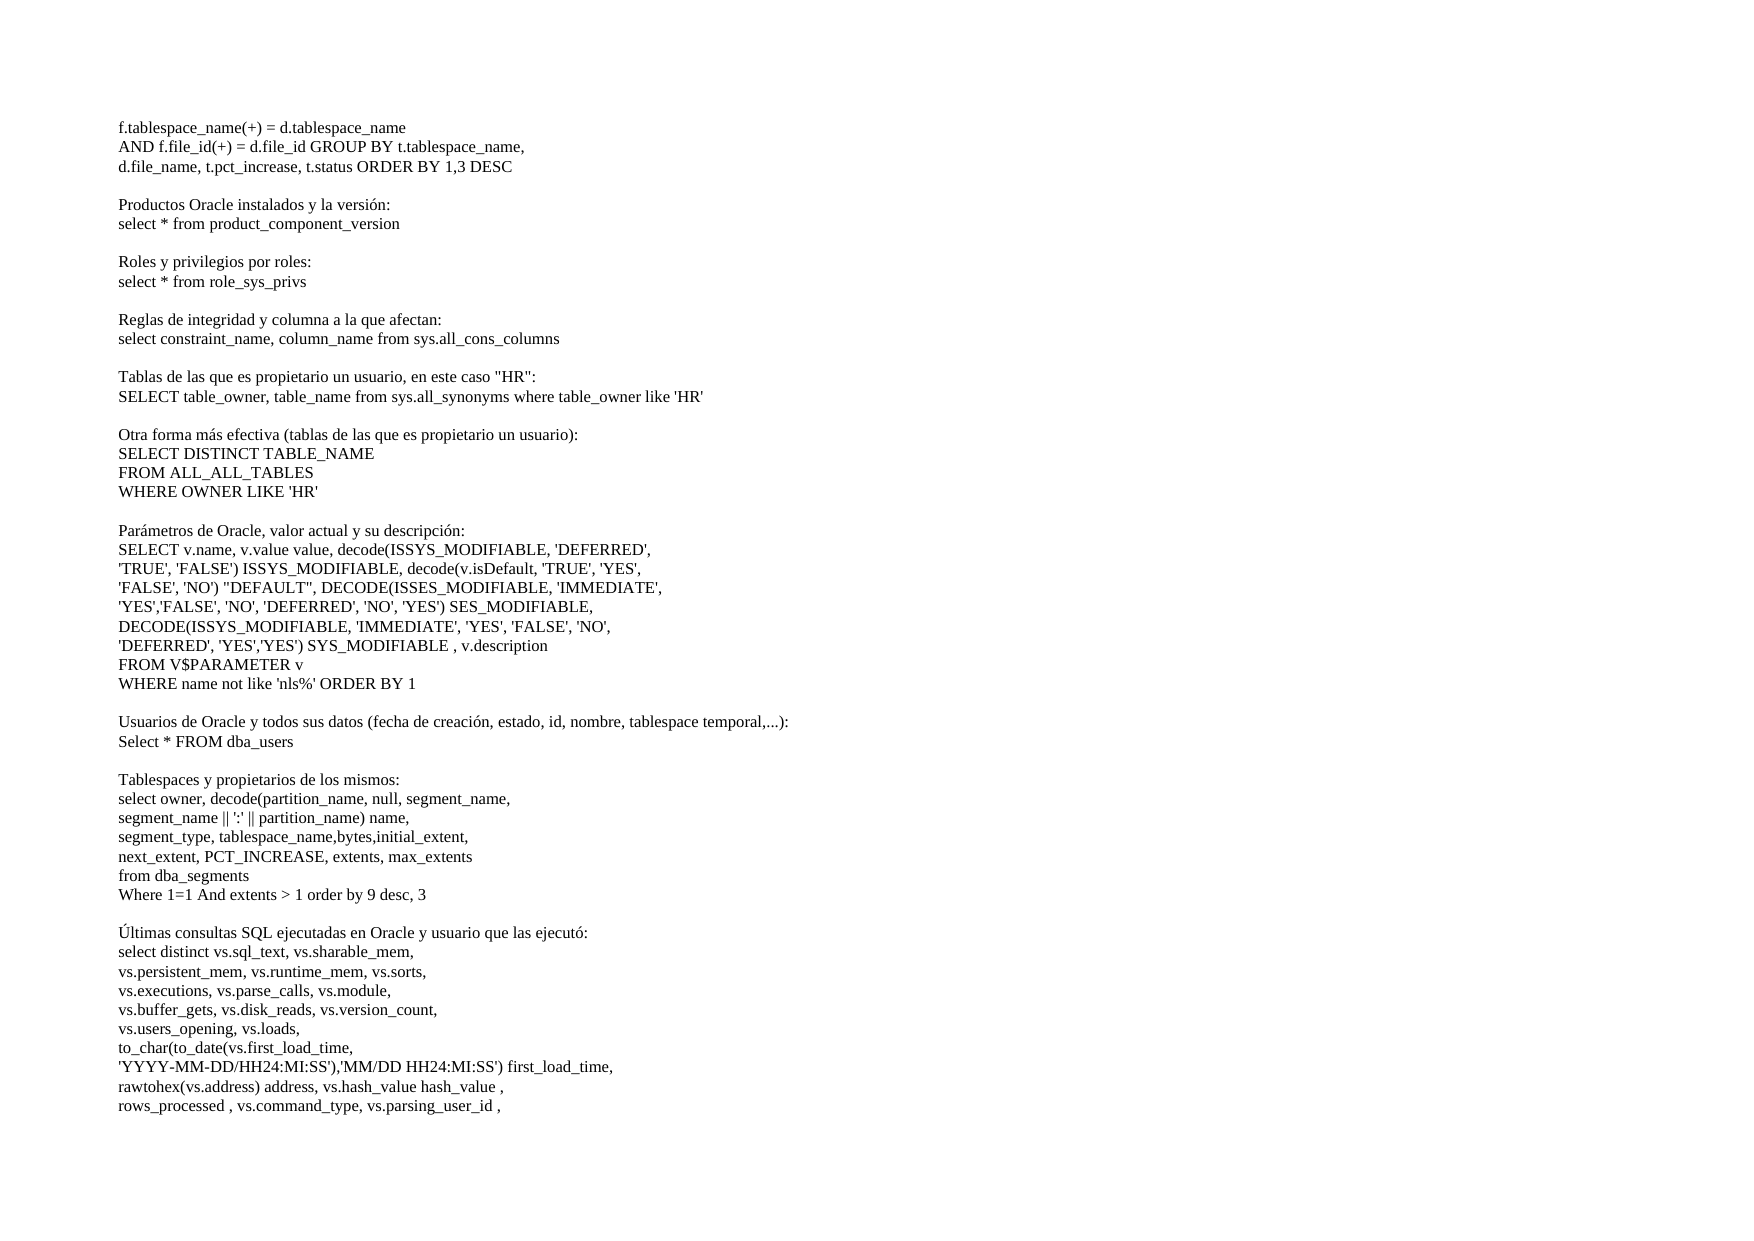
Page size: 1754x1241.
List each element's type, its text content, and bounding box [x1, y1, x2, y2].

text f.tablespace_name(+) = d.tablespace_name AND f.file_id(+) = d.file_id GROUP BY t.tablespace_name, d.file_name, t.pct_increase, t.status ORDER BY 1,3 DESC Productos Oracle instalados y la versión: select * from product_component_version Roles y privilegios por roles: select * from role_sys_privs Reglas de integridad y columna a la que afectan: select constraint_name, column_name from sys.all_cons_columns Tablas de las que es propietario un usuario, en este caso "HR": SELECT table_owner, table_name from sys.all_synonyms where table_owner like 'HR' Otra forma más efectiva (tablas de las que es propietario un usuario): SELECT DISTINCT TABLE_NAME FROM ALL_ALL_TABLES WHERE OWNER LIKE 'HR' Parámetros de Oracle, valor actual y su descripción: SELECT v.name, v.value value, decode(ISSYS_MODIFIABLE, 'DEFERRED', 'TRUE', 'FALSE') ISSYS_MODIFIABLE, decode(v.isDefault, 'TRUE', 'YES', 'FALSE', 'NO') "DEFAULT", DECODE(ISSES_MODIFIABLE, 'IMMEDIATE', 'YES','FALSE', 'NO', 'DEFERRED', 'NO', 'YES') SES_MODIFIABLE, DECODE(ISSYS_MODIFIABLE, 'IMMEDIATE', 'YES', 'FALSE', 'NO', 'DEFERRED', 'YES','YES') SYS_MODIFIABLE , v.description FROM V$PARAMETER v WHERE name not like 'nls%' ORDER BY 1 Usuarios de Oracle y todos sus datos (fecha de creación, estado, id, nombre, tablespace temporal,...): Select * FROM dba_users Tablespaces y propietarios de los mismos: select owner, decode(partition_name, null, segment_name, segment_name || ':' || partition_name) name, segment_type, tablespace_name,bytes,initial_extent, next_extent, PCT_INCREASE, extents, max_extents from dba_segments Where 1=1 And extents > 1 order by 9 desc, 3 Últimas consultas SQL ejecutadas en Oracle y usuario que las ejecutó: select distinct vs.sql_text, vs.sharable_mem, vs.persistent_mem, vs.runtime_mem, vs.sorts, vs.executions, vs.parse_calls, vs.module, vs.buffer_gets, vs.disk_reads, vs.version_count, vs.users_opening, vs.loads, to_char(to_date(vs.first_load_time, 'YYYY-MM-DD/HH24:MI:SS'),'MM/DD HH24:MI:SS') first_load_time, rawtohex(vs.address) address, vs.hash_value hash_value , rows_processed , vs.command_type, vs.parsing_user_id , [118, 118, 1636, 1115]
